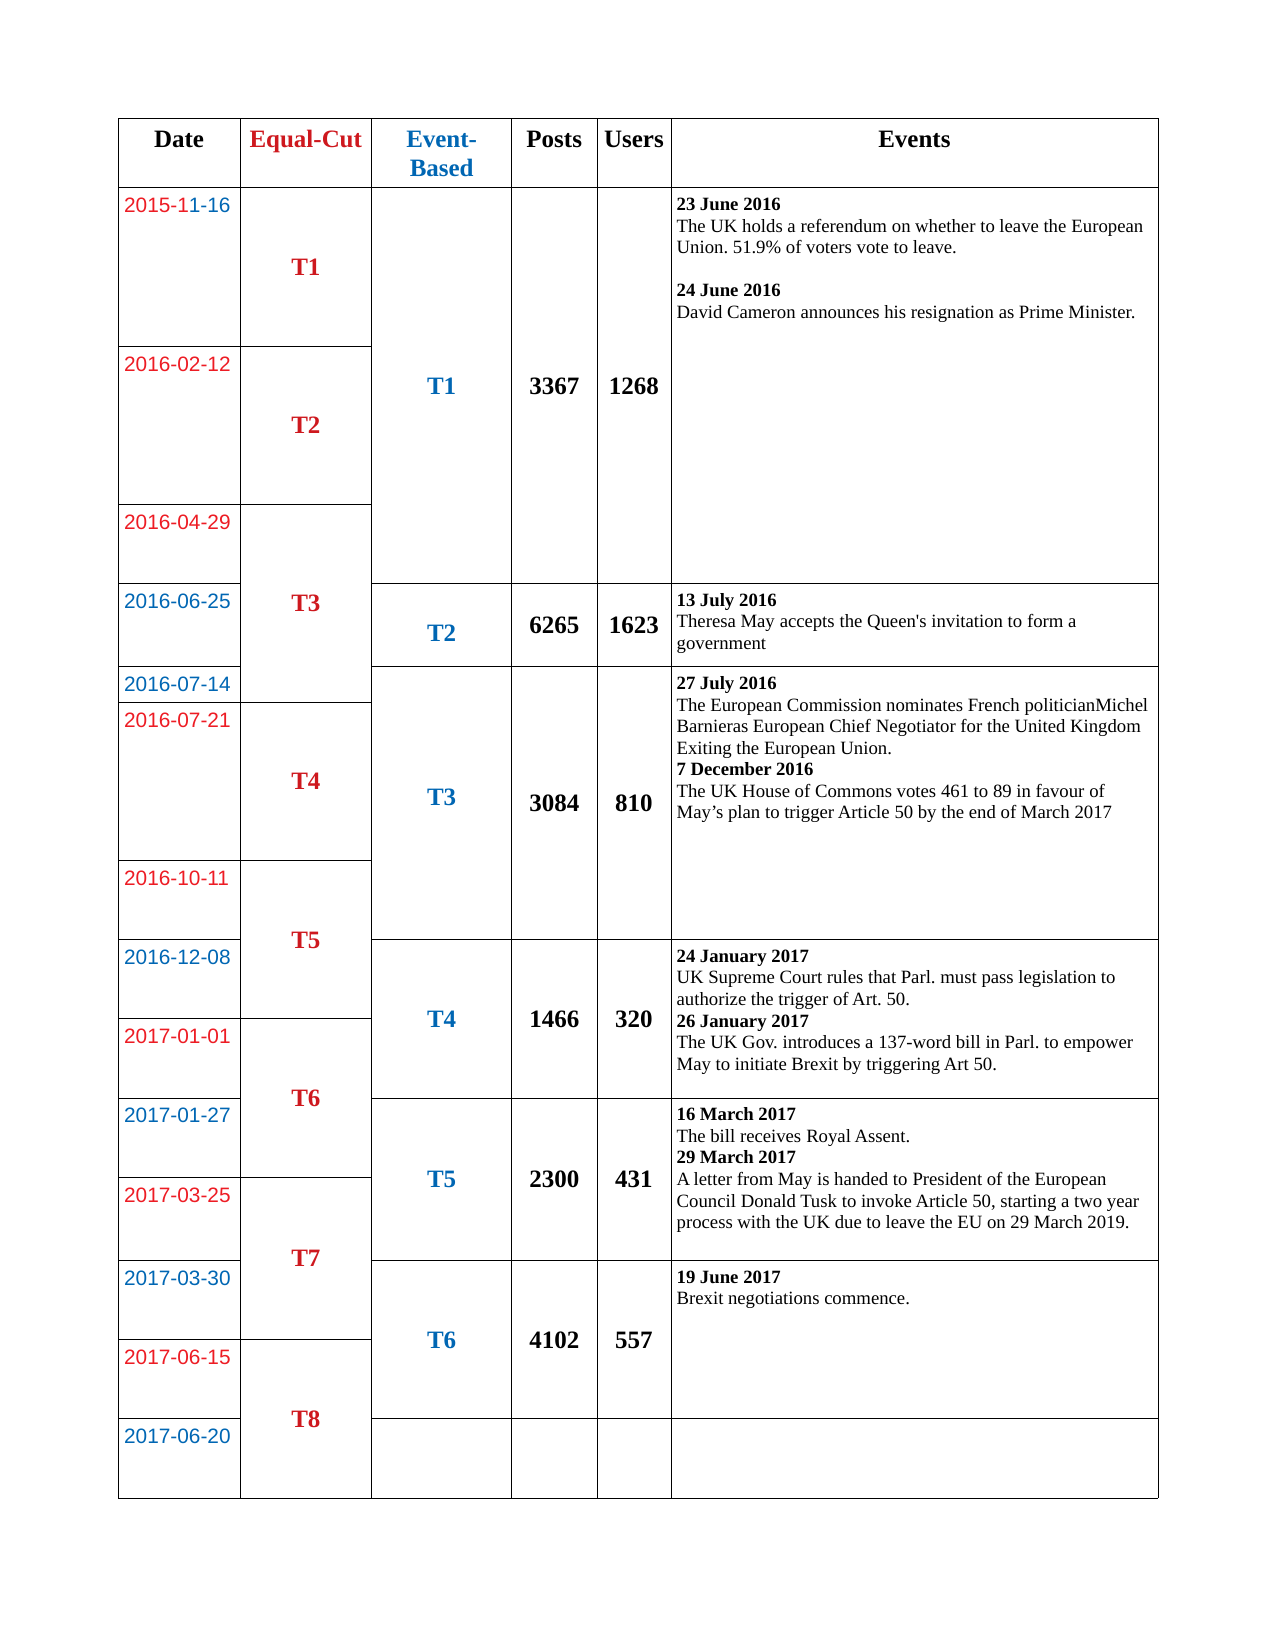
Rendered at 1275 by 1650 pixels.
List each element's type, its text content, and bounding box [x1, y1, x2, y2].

table_cell [598, 1419, 671, 1497]
table_cell 23 June 2016 The UK holds a referendum on whether to leave the European Union. 51.9% of voters vote to leave. 24 June 2016 David Cameron announces his resignation as Prime Minister. [672, 188, 1158, 583]
table_cell [672, 1419, 1158, 1497]
table_cell T5 [241, 861, 371, 1018]
table_cell 2016-07-14 [119, 667, 240, 702]
table_cell T2 [372, 584, 511, 666]
table_cell 2017-06-15 [119, 1340, 240, 1418]
table_cell T3 [241, 505, 371, 702]
table_cell [512, 1419, 597, 1497]
table_cell 16 March 2017 The bill receives Royal Assent. 29 March 2017 A letter from May is handed to President of the European Council Donald Tusk to invoke Article 50, starting a two year process with the UK due to leave the EU on 29 March 2019. [672, 1099, 1158, 1260]
table_cell 2016-04-29 [119, 505, 240, 583]
table_cell 2016-02-12 [119, 347, 240, 504]
table_cell 13 July 2016 Theresa May accepts the Queen's invitation to form a government [672, 584, 1158, 666]
table_cell 19 June 2017 Brexit negotiations commence. [672, 1261, 1158, 1418]
table_cell 6265 [512, 584, 597, 666]
table_cell T4 [241, 703, 371, 860]
table_header Posts [512, 119, 597, 187]
table_cell 320 [598, 940, 671, 1097]
table_cell T6 [372, 1261, 511, 1418]
table_header Event-Based [372, 119, 511, 187]
table_cell 1466 [512, 940, 597, 1097]
table_cell 2016-07-21 [119, 703, 240, 860]
table_cell 431 [598, 1099, 671, 1260]
table_cell 4102 [512, 1261, 597, 1418]
table_cell 2017-06-20 [119, 1419, 240, 1497]
table_cell 1268 [598, 188, 671, 583]
table_cell T7 [241, 1178, 371, 1339]
table_cell 2017-01-27 [119, 1099, 240, 1177]
table_cell 2016-06-25 [119, 584, 240, 666]
table_cell 2016-10-11 [119, 861, 240, 939]
table_cell 2017-01-01 [119, 1019, 240, 1097]
table_cell 2017-03-30 [119, 1261, 240, 1339]
table_cell 24 January 2017 UK Supreme Court rules that Parl. must pass legislation to authorize the trigger of Art. 50. 26 January 2017 The UK Gov. introduces a 137-word bill in Parl. to empower May to initiate Brexit by triggering Art 50. [672, 940, 1158, 1097]
table_cell 2300 [512, 1099, 597, 1260]
table_cell T1 [241, 188, 371, 346]
table_header Events [672, 119, 1158, 187]
table_cell T2 [241, 347, 371, 504]
table_cell [372, 1419, 511, 1497]
table_cell T6 [241, 1019, 371, 1177]
table_cell 1623 [598, 584, 671, 666]
table_cell 557 [598, 1261, 671, 1418]
table_cell 2016-12-08 [119, 940, 240, 1018]
table_cell T3 [372, 667, 511, 939]
table_cell T4 [372, 940, 511, 1097]
table_header Date [119, 119, 240, 187]
table_cell T8 [241, 1340, 371, 1497]
table_header Equal-Cut [241, 119, 371, 187]
table_cell 3367 [512, 188, 597, 583]
table_header Users [598, 119, 671, 187]
table_cell 2017-03-25 [119, 1178, 240, 1260]
table_cell 810 [598, 667, 671, 939]
table_cell 3084 [512, 667, 597, 939]
table_cell 2015-11-16 [119, 188, 240, 346]
table_cell 27 July 2016 The European Commission nominates French politicianMichel Barnieras European Chief Negotiator for the United Kingdom Exiting the European Union. 7 December 2016 The UK House of Commons votes 461 to 89 in favour of May’s plan to trigger Article 50 by the end of March 2017 [672, 667, 1158, 939]
table_cell T1 [372, 188, 511, 583]
table_cell T5 [372, 1099, 511, 1260]
